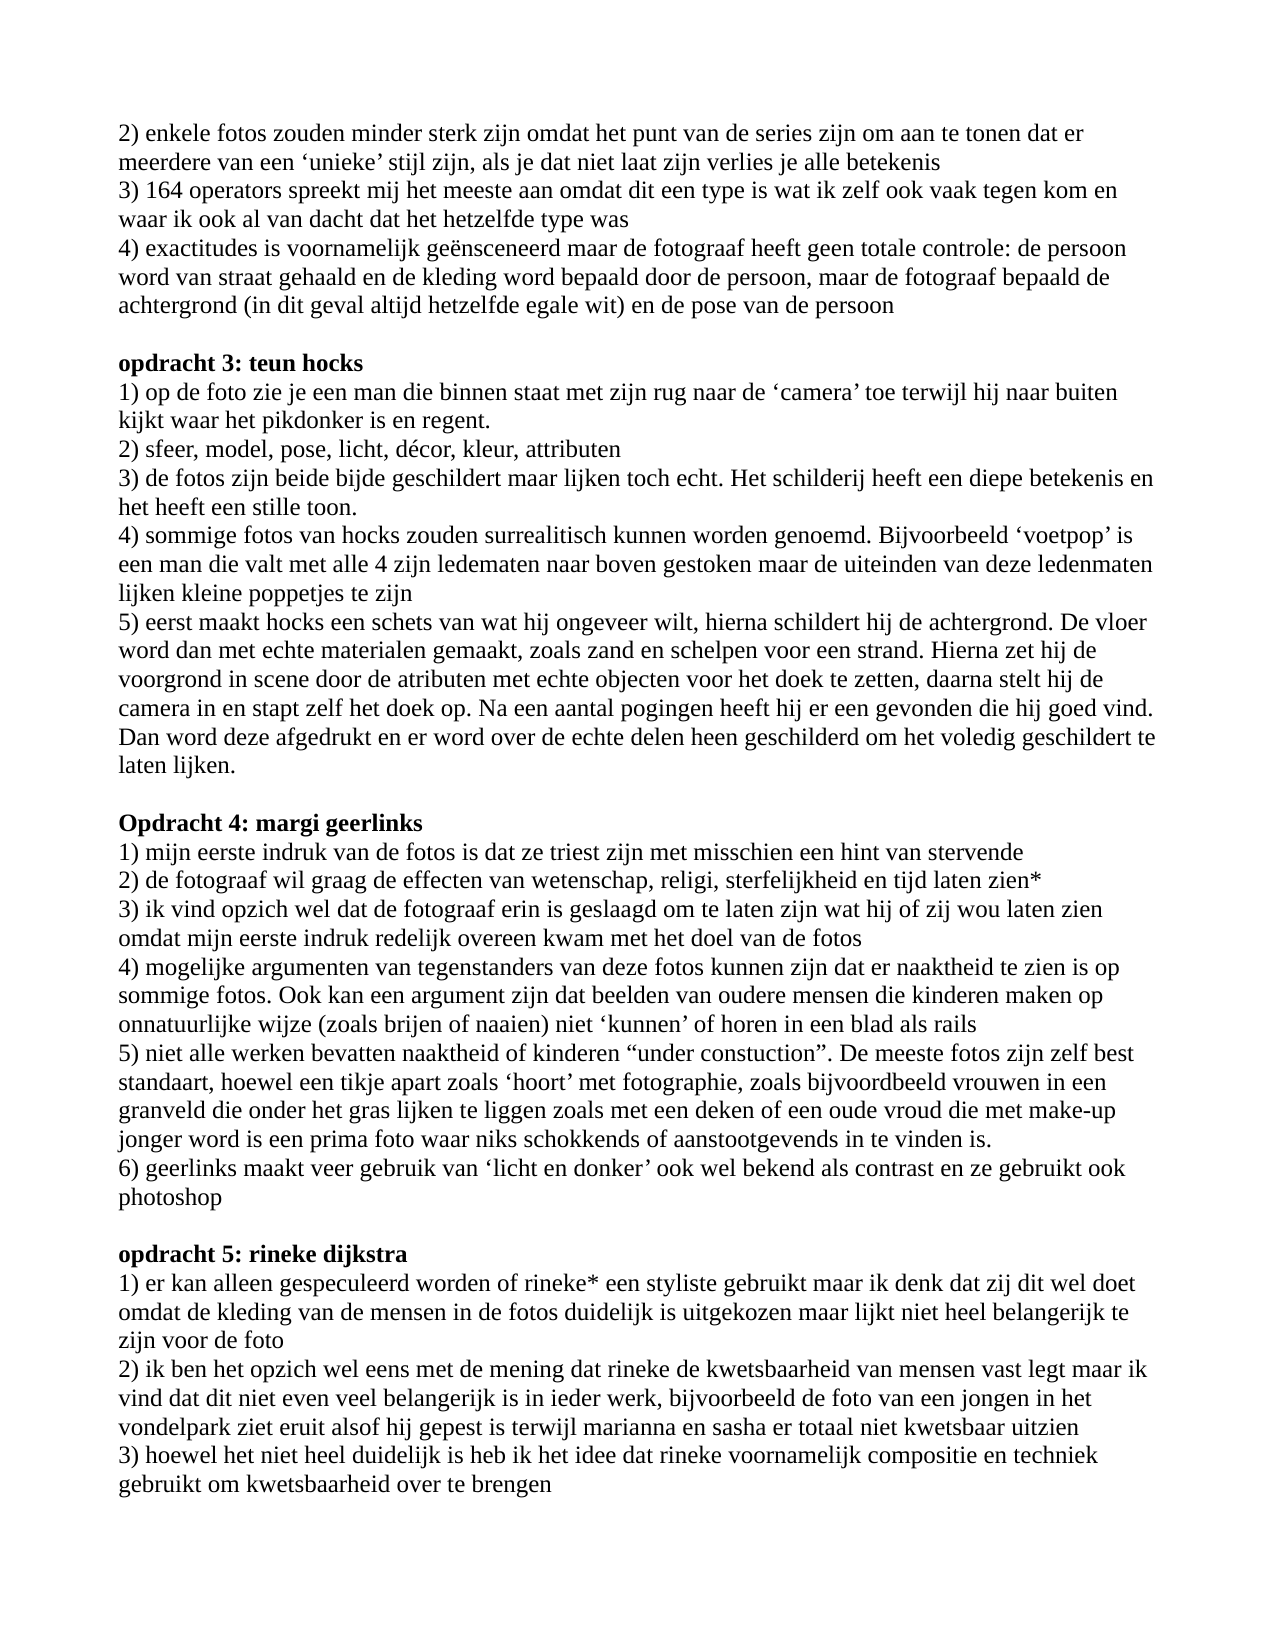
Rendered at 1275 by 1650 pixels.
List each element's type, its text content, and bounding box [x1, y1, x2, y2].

text 4) exactitudes is voornamelijk geënsceneerd maar de fotograaf heeft geen totale controle: de persoon word van straat gehaald en de kleding word bepaald door de persoon, maar de fotograaf bepaald de achtergrond (in dit geval altijd hetzelfde egale wit) en de pose van de persoon [118, 233, 1157, 319]
text 3) hoewel het niet heel duidelijk is heb ik het idee dat rineke voornamelijk compositie en techniek gebruikt om kwetsbaarheid over te brengen [118, 1441, 1157, 1498]
text 3) 164 operators spreekt mij het meeste aan omdat dit een type is wat ik zelf ook vaak tegen kom en waar ik ook al van dacht dat het hetzelfde type was [118, 176, 1157, 233]
text opdracht 5: rineke dijkstra [118, 1239, 1157, 1268]
text Opdracht 4: margi geerlinks [118, 808, 1157, 837]
text 1) mijn eerste indruk van de fotos is dat ze triest zijn met misschien een hint van stervende [118, 837, 1157, 866]
text 4) sommige fotos van hocks zouden surrealitisch kunnen worden genoemd. Bijvoorbeeld ‘voetpop’ is een man die valt met alle 4 zijn ledematen naar boven gestoken maar de uiteinden van deze ledenmaten lijken kleine poppetjes te zijn [118, 521, 1157, 607]
text 3) ik vind opzich wel dat de fotograaf erin is geslaagd om te laten zijn wat hij of zij wou laten zien omdat mijn eerste indruk redelijk overeen kwam met het doel van de fotos [118, 894, 1157, 952]
text 5) eerst maakt hocks een schets van wat hij ongeveer wilt, hierna schildert hij de achtergrond. De vloer word dan met echte materialen gemaakt, zoals zand en schelpen voor een strand. Hierna zet hij de voorgrond in scene door de atributen met echte objecten voor het doek te zetten, daarna stelt hij de camera in en stapt zelf het doek op. Na een aantal pogingen heeft hij er een gevonden die hij goed vind. Dan word deze afgedrukt en er word over de echte delen heen geschilderd om het voledig geschildert te laten lijken. [118, 607, 1157, 779]
text opdracht 3: teun hocks [118, 348, 1157, 377]
text 1) op de foto zie je een man die binnen staat met zijn rug naar de ‘camera’ toe terwijl hij naar buiten kijkt waar het pikdonker is en regent. [118, 377, 1157, 434]
text 1) er kan alleen gespeculeerd worden of rineke* een styliste gebruikt maar ik denk dat zij dit wel doet omdat de kleding van de mensen in de fotos duidelijk is uitgekozen maar lijkt niet heel belangerijk te zijn voor de foto [118, 1268, 1157, 1354]
text 3) de fotos zijn beide bijde geschildert maar lijken toch echt. Het schilderij heeft een diepe betekenis en het heeft een stille toon. [118, 463, 1157, 521]
text 5) niet alle werken bevatten naaktheid of kinderen “under constuction”. De meeste fotos zijn zelf best standaart, hoewel een tikje apart zoals ‘hoort’ met fotographie, zoals bijvoordbeeld vrouwen in een granveld die onder het gras lijken te liggen zoals met een deken of een oude vroud die met make-up jonger word is een prima foto waar niks schokkends of aanstootgevends in te vinden is. [118, 1038, 1157, 1153]
text 6) geerlinks maakt veer gebruik van ‘licht en donker’ ook wel bekend als contrast en ze gebruikt ook photoshop [118, 1153, 1157, 1211]
text 4) mogelijke argumenten van tegenstanders van deze fotos kunnen zijn dat er naaktheid te zien is op sommige fotos. Ook kan een argument zijn dat beelden van oudere mensen die kinderen maken op onnatuurlijke wijze (zoals brijen of naaien) niet ‘kunnen’ of horen in een blad als rails [118, 952, 1157, 1038]
text 2) ik ben het opzich wel eens met de mening dat rineke de kwetsbaarheid van mensen vast legt maar ik vind dat dit niet even veel belangerijk is in ieder werk, bijvoorbeeld de foto van een jongen in het vondelpark ziet eruit alsof hij gepest is terwijl marianna en sasha er totaal niet kwetsbaar uitzien [118, 1354, 1157, 1441]
text 2) sfeer, model, pose, licht, décor, kleur, attributen [118, 434, 1157, 463]
text 2) de fotograaf wil graag de effecten van wetenschap, religi, sterfelijkheid en tijd laten zien* [118, 866, 1157, 894]
text 2) enkele fotos zouden minder sterk zijn omdat het punt van de series zijn om aan te tonen dat er meerdere van een ‘unieke’ stijl zijn, als je dat niet laat zijn verlies je alle betekenis [118, 118, 1157, 176]
